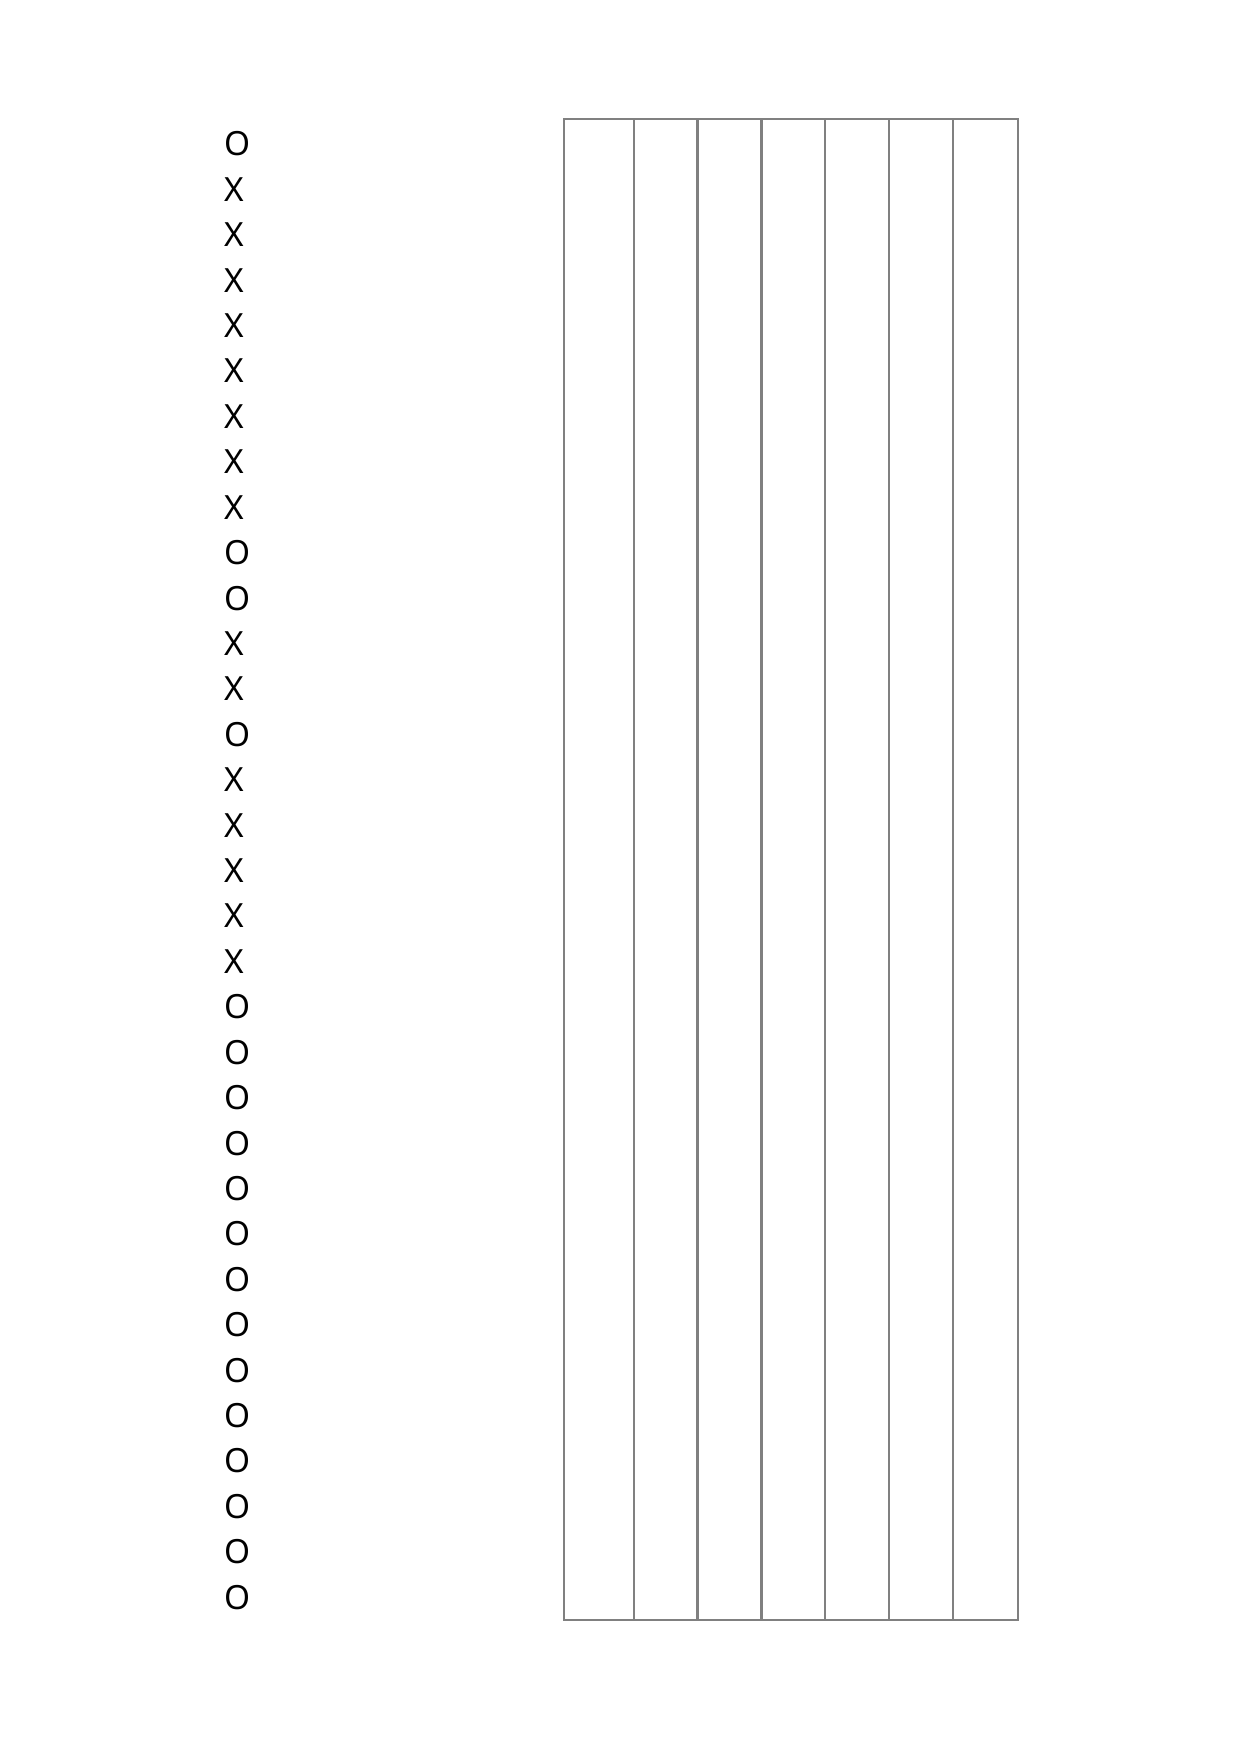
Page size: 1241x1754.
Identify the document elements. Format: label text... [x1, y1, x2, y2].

table_header [565, 120, 633, 1619]
table_header OXXXXXXXXOOXXOXXXXXOOOOOOOOOOOOOO [213, 118, 263, 1619]
table_header [313, 118, 363, 1619]
table_header [464, 118, 514, 1619]
table_header [954, 120, 1017, 1619]
table_header [263, 118, 313, 1619]
table_header [826, 120, 888, 1619]
table_header [163, 118, 213, 1619]
table_header [699, 120, 760, 1619]
table_header [107, 118, 162, 1619]
table_header [890, 120, 952, 1619]
table_header [363, 118, 413, 1619]
table_header [763, 120, 824, 1619]
table_header [635, 120, 696, 1619]
table_header [514, 118, 563, 1619]
table_header [414, 118, 464, 1619]
